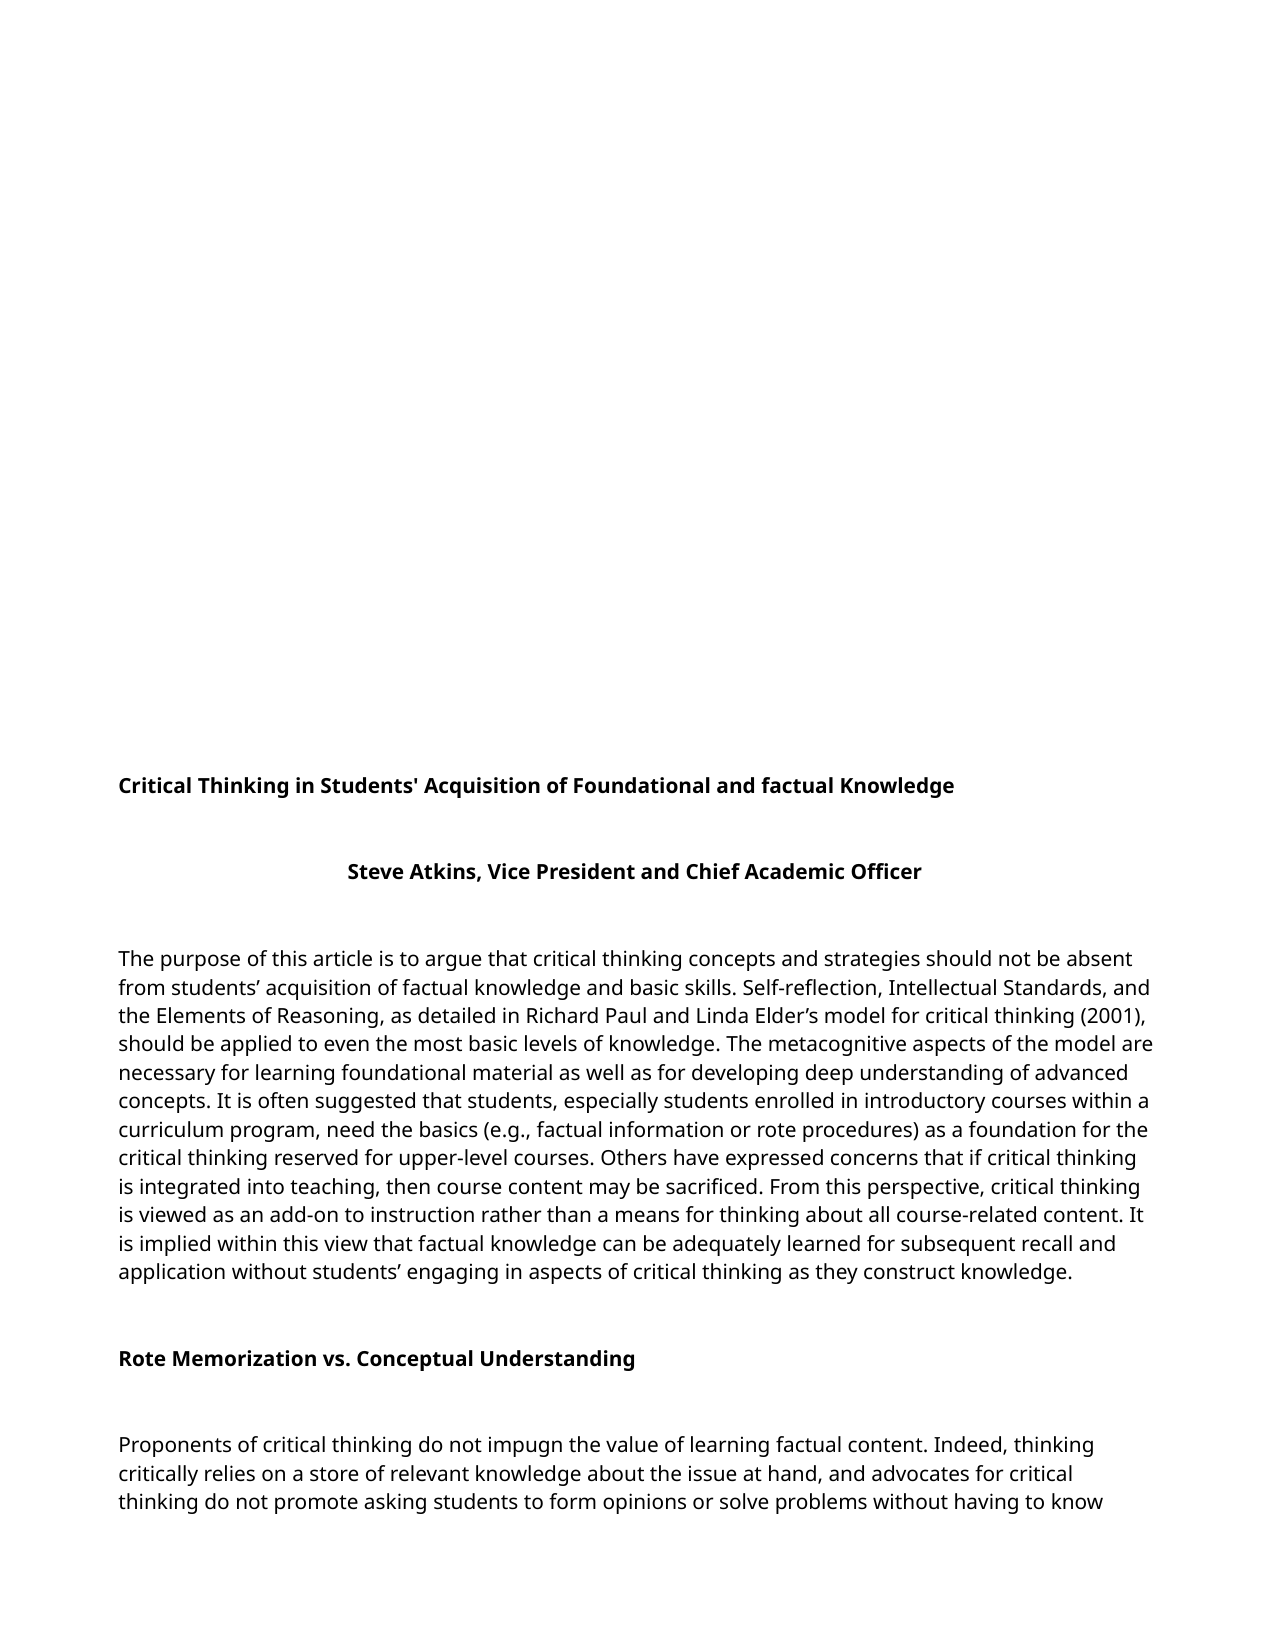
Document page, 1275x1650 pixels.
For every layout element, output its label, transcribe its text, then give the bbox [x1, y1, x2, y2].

text The purpose of this article is to argue that critical thinking concepts and strategies should not be absent from students’ acquisition of factual knowledge and basic skills. Self-reflection, Intellectual Standards, and the Elements of Reasoning, as detailed in Richard Paul and Linda Elder’s model for critical thinking (2001), should be applied to even the most basic levels of knowledge. The metacognitive aspects of the model are necessary for learning foundational material as well as for developing deep understanding of advanced concepts. It is often suggested that students, especially students enrolled in introductory courses within a curriculum program, need the basics (e.g., factual information or rote procedures) as a foundation for the critical thinking reserved for upper-level courses. Others have expressed concerns that if critical thinking is integrated into teaching, then course content may be sacrificed. From this perspective, critical thinking is viewed as an add-on to instruction rather than a means for thinking about all course-related content. It is implied within this view that factual knowledge can be adequately learned for subsequent recall and application without students’ engaging in aspects of critical thinking as they construct knowledge. [118, 944, 1157, 1286]
text Critical Thinking in Students' Acquisition of Foundational and factual Knowledge [118, 771, 1157, 799]
text Proponents of critical thinking do not impugn the value of learning factual content. Indeed, thinking critically relies on a store of relevant knowledge about the issue at hand, and advocates for critical thinking do not promote asking students to form opinions or solve problems without having to know [118, 1431, 1157, 1516]
text Rote Memorization vs. Conceptual Understanding [118, 1344, 1157, 1372]
text Steve Atkins, Vice President and Chief Academic Officer [118, 857, 1157, 886]
